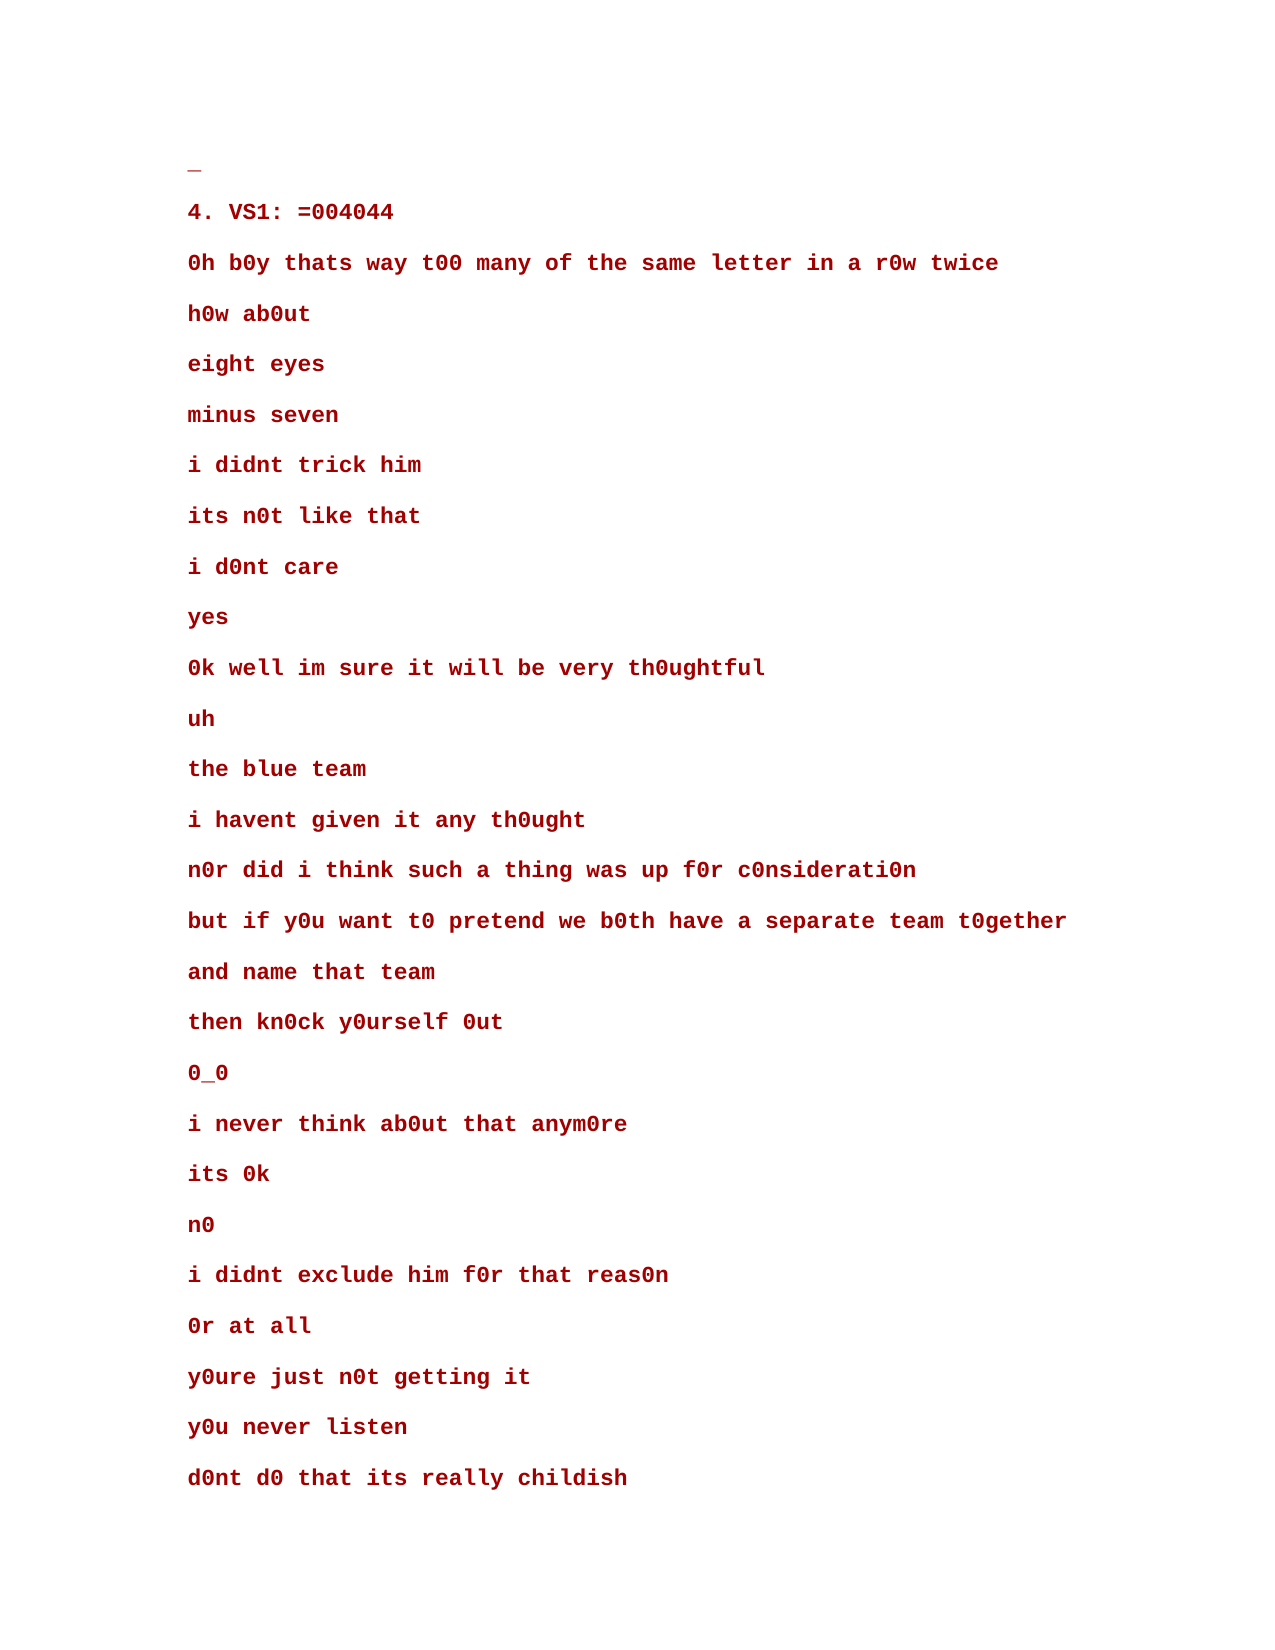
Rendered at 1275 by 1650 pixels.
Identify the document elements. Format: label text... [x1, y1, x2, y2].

text 4. VS1: =004044 [187, 201, 1087, 227]
text but if y0u want t0 pretend we b0th have a separate team t0gether [187, 909, 1087, 935]
text i never think ab0ut that anym0re [187, 1112, 1087, 1138]
text i d0nt care [187, 555, 1087, 581]
text y0u never listen [187, 1416, 1087, 1442]
text i didnt exclude him f0r that reas0n [187, 1264, 1087, 1290]
text and name that team [187, 960, 1087, 986]
text 0k well im sure it will be very th0ughtful [187, 656, 1087, 682]
text i didnt trick him [187, 454, 1087, 480]
text 0h b0y thats way t00 many of the same letter in a r0w twice [187, 251, 1087, 277]
text 0r at all [187, 1314, 1087, 1340]
text yes [187, 606, 1087, 632]
text minus seven [187, 403, 1087, 429]
text y0ure just n0t getting it [187, 1365, 1087, 1391]
text h0w ab0ut [187, 302, 1087, 328]
text _ [187, 150, 1087, 176]
text n0r did i think such a thing was up f0r c0nsiderati0n [187, 859, 1087, 885]
text its n0t like that [187, 504, 1087, 530]
text then kn0ck y0urself 0ut [187, 1011, 1087, 1037]
text n0 [187, 1213, 1087, 1239]
text i havent given it any th0ught [187, 808, 1087, 834]
text the blue team [187, 757, 1087, 783]
text uh [187, 707, 1087, 733]
text its 0k [187, 1162, 1087, 1188]
text 0_0 [187, 1061, 1087, 1087]
text eight eyes [187, 352, 1087, 378]
text d0nt d0 that its really childish [187, 1466, 1087, 1492]
